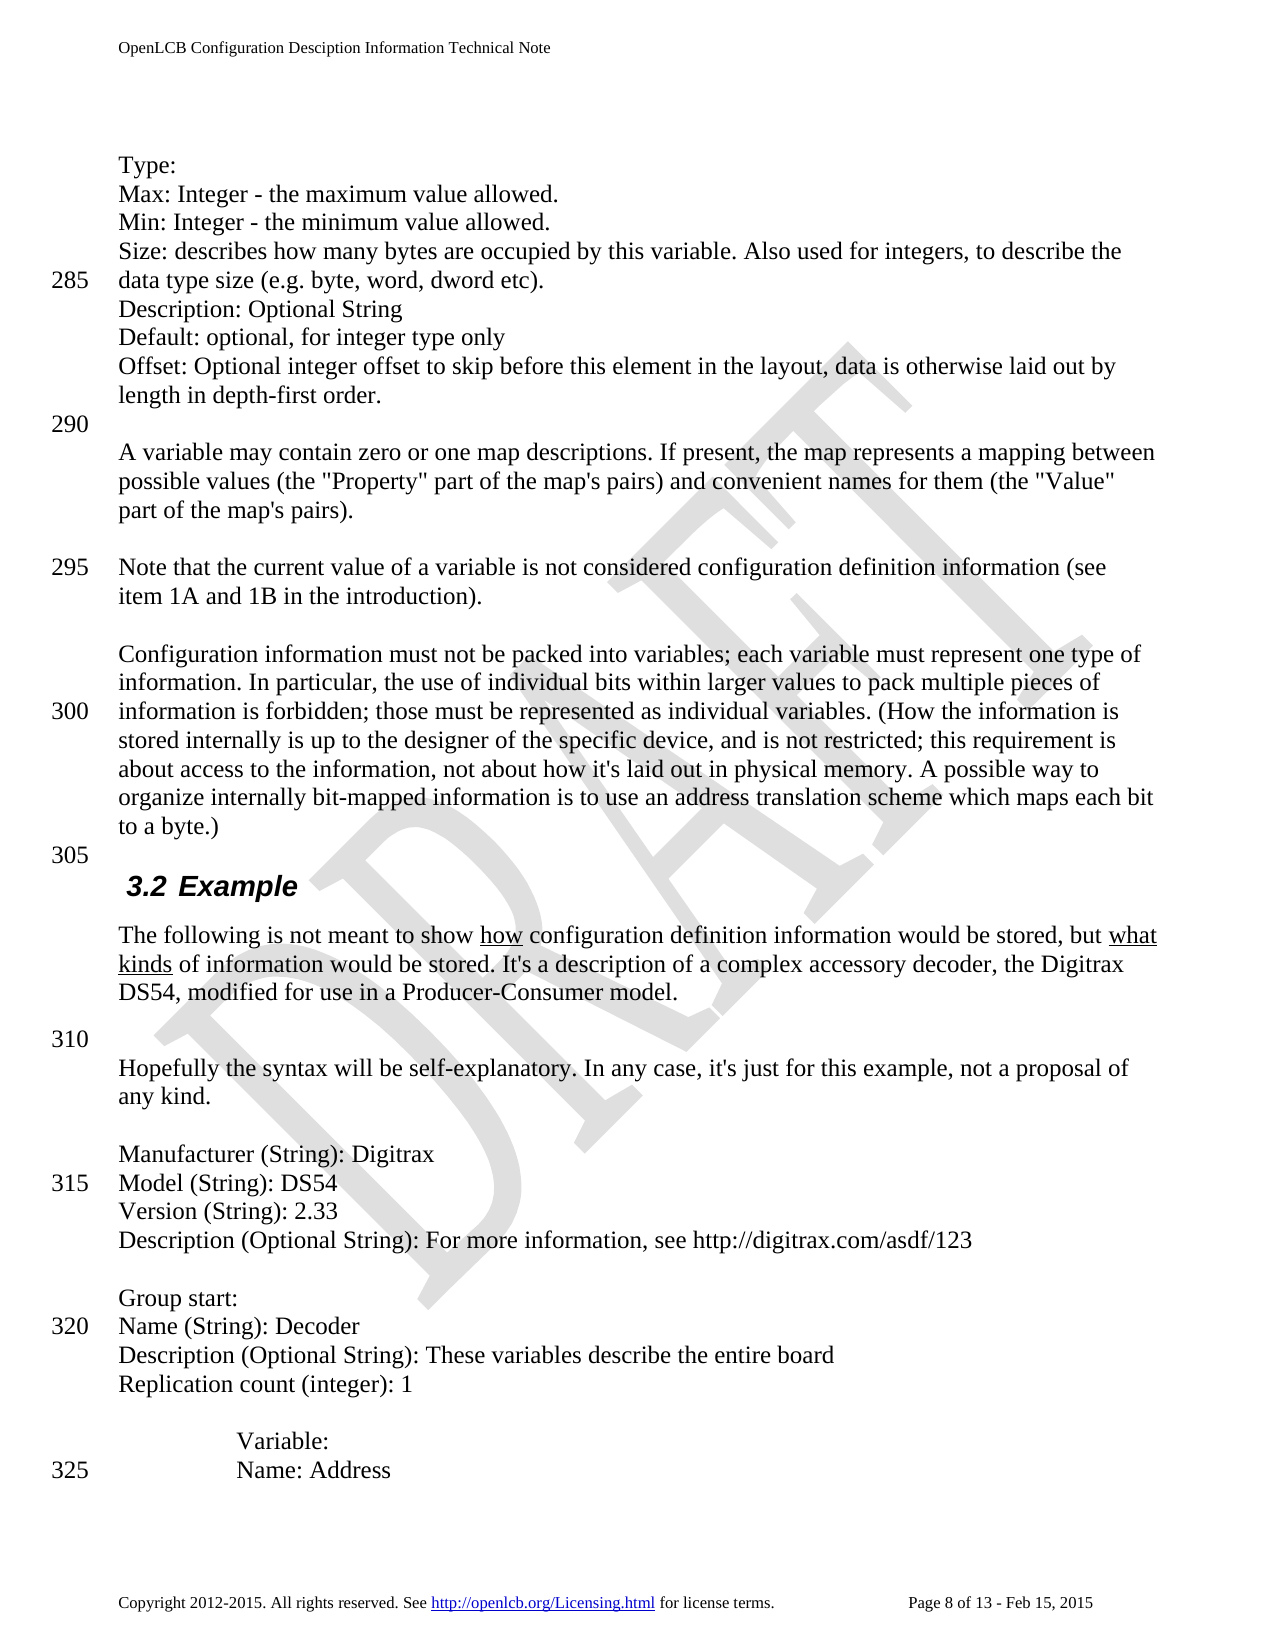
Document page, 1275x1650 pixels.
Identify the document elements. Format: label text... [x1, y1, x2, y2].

text Description: Optional String [118, 294, 1157, 322]
subtitle [670, 869, 816, 902]
text [392, 1196, 493, 1225]
text Hopefully the syntax will be self-explanatory. In any case, it's just for this example, not a proposal of any kind. [249, 1053, 457, 1110]
text Manufacturer (String): Digitrax [511, 1139, 1157, 1168]
text [520, 1168, 1157, 1196]
text Name: Address [236, 1455, 1157, 1484]
text The following is not meant to show how configuration definition information would be stored, but what kinds of information would be stored. It's a description of a complex accessory decoder, the Digitrax DS54, modified for use in a Producer-Consumer model. [541, 920, 721, 1006]
text Hopefully the syntax will be self-explanatory. In any case, it's just for this example, not a proposal of any kind. [559, 1053, 1157, 1110]
text Offset: Optional integer offset to skip before this element in the layout, data is otherwise laid out by length in depth-first order. [859, 351, 1157, 409]
text Note that the current value of a variable is not considered configuration definition information (see item 1A and 1B in the introduction). [665, 552, 971, 610]
text Configuration information must not be packed into variables; each variable must represent one type of information. In particular, the use of individual bits within larger values to pack multiple pieces of information is forbidden; those must be represented as individual variables. (How the information is stored internally is up to the designer of the specific device, and is not restricted; this requirement is about access to the information, not about how it's laid out in physical memory. A possible way to organize internally bit-mapped information is to use an address translation scheme which maps each bit to a byte.) [798, 639, 1157, 840]
text Manufacturer (String): Digitrax [118, 1139, 321, 1168]
text Description (Optional String): For more information, see http://digitrax.com/asdf/123 [487, 1225, 1157, 1254]
text Description (Optional String): These variables describe the entire board [118, 1340, 1157, 1369]
text Note that the current value of a variable is not considered configuration definition information (see item 1A and 1B in the introduction). [956, 552, 1157, 610]
text Group start: [118, 1283, 428, 1311]
text Default: optional, for integer type only [118, 322, 1157, 351]
text [512, 1196, 1157, 1225]
text Model (String): DS54 [118, 1168, 349, 1196]
text Offset: Optional integer offset to skip before this element in the layout, data is otherwise laid out by length in depth-first order. [818, 374, 899, 409]
text The following is not meant to show how configuration definition information would be stored, but what kinds of information would be stored. It's a description of a complex accessory decoder, the Digitrax DS54, modified for use in a Producer-Consumer model. [118, 920, 469, 1006]
text Version (String): 2.33 [118, 1196, 378, 1225]
text [364, 1168, 494, 1196]
text Variable: [236, 1426, 1157, 1455]
text The following is not meant to show how configuration definition information would be stored, but what kinds of information would be stored. It's a description of a complex accessory decoder, the Digitrax DS54, modified for use in a Producer-Consumer model. [698, 920, 1157, 1006]
text Note that the current value of a variable is not considered configuration definition information (see item 1A and 1B in the introduction). [118, 552, 670, 610]
text Offset: Optional integer offset to skip before this element in the layout, data is otherwise laid out by length in depth-first order. [118, 351, 837, 409]
subtitle [519, 869, 665, 902]
text Hopefully the syntax will be self-explanatory. In any case, it's just for this example, not a proposal of any kind. [452, 1053, 573, 1110]
text Min: Integer - the minimum value allowed. [118, 207, 1157, 236]
text Manufacturer (String): Digitrax [335, 1139, 490, 1168]
subtitle [375, 869, 506, 902]
text Hopefully the syntax will be self-explanatory. In any case, it's just for this example, not a proposal of any kind. [118, 1053, 263, 1110]
subtitle [838, 869, 1157, 902]
text Name (String): Decoder [118, 1311, 1157, 1340]
text Configuration information must not be packed into variables; each variable must represent one type of information. In particular, the use of individual bits within larger values to pack multiple pieces of information is forbidden; those must be represented as individual variables. (How the information is stored internally is up to the designer of the specific device, and is not restricted; this requirement is about access to the information, not about how it's laid out in physical memory. A possible way to organize internally bit-mapped information is to use an address translation scheme which maps each bit to a byte.) [118, 639, 882, 840]
text Description (Optional String): For more information, see http://digitrax.com/asdf/123 [118, 1225, 407, 1254]
text Replication count (integer): 1 [118, 1369, 1157, 1398]
text Size: describes how many bytes are occupied by this variable. Also used for integers, to describe the data type size (e.g. byte, word, dword etc). [118, 236, 1157, 294]
text Configuration information must not be packed into variables; each variable must represent one type of information. In particular, the use of individual bits within larger values to pack multiple pieces of information is forbidden; those must be represented as individual variables. (How the information is stored internally is up to the designer of the specific device, and is not restricted; this requirement is about access to the information, not about how it's laid out in physical memory. A possible way to organize internally bit-mapped information is to use an address translation scheme which maps each bit to a byte.) [555, 709, 701, 840]
text [429, 1283, 1157, 1311]
text A variable may contain zero or one map descriptions. If present, the map represents a mapping between possible values (the "Property" part of the map's pairs) and convenient names for them (the "Value" part of the map's pairs). [841, 437, 1157, 524]
text A variable may contain zero or one map descriptions. If present, the map represents a mapping between possible values (the "Property" part of the map's pairs) and convenient names for them (the "Value" part of the map's pairs). [757, 437, 885, 524]
text A variable may contain zero or one map descriptions. If present, the map represents a mapping between possible values (the "Property" part of the map's pairs) and convenient names for them (the "Value" part of the map's pairs). [118, 437, 782, 524]
text Max: Integer - the maximum value allowed. [118, 179, 1157, 207]
text Type: [118, 150, 1157, 179]
subtitle Example [118, 869, 365, 902]
